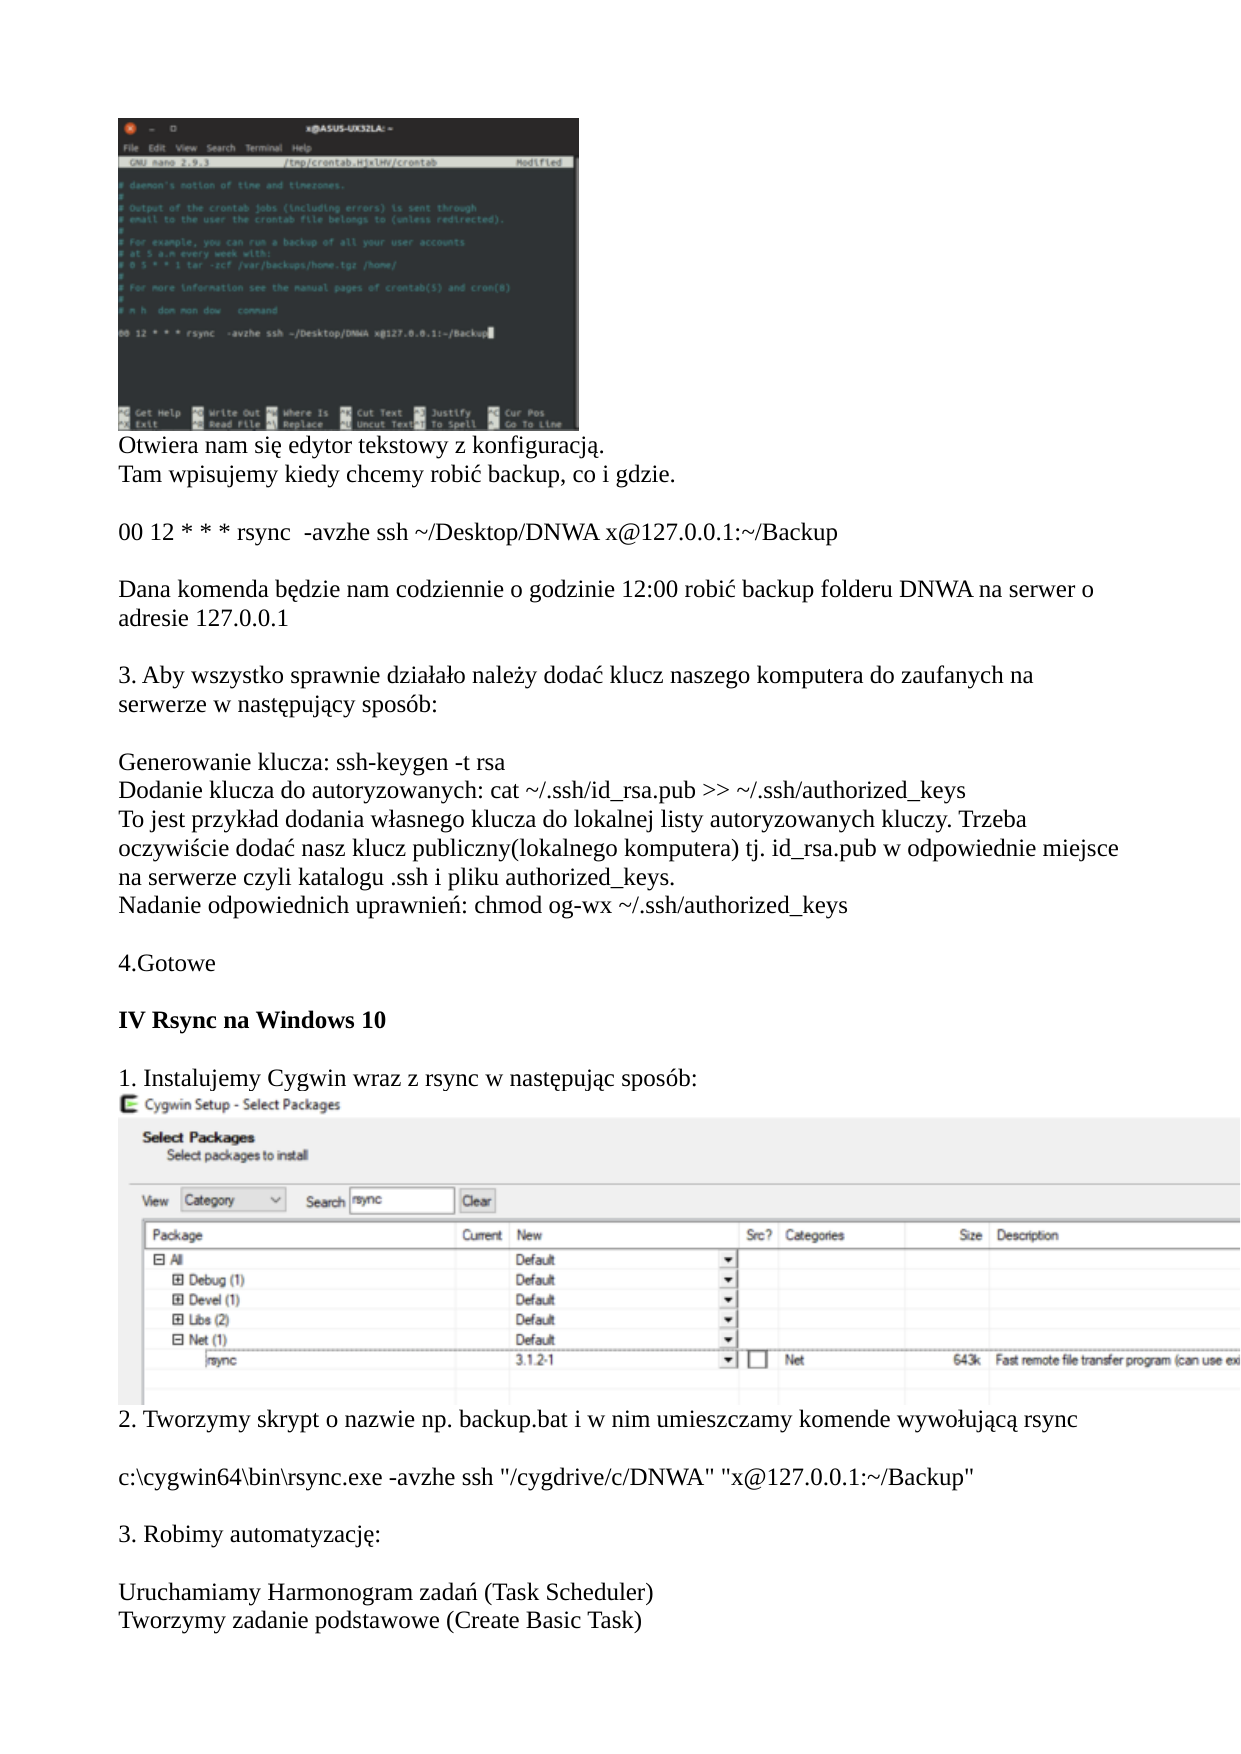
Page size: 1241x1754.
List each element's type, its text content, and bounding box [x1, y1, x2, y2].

text Nadanie odpowiednich uprawnień: chmod og-wx ~/.ssh/authorized_keys [118, 891, 1122, 919]
text IV Rsync na Windows 10 [118, 1006, 1122, 1034]
picture [118, 1091, 1241, 1405]
text 00 12 * * * rsync -avzhe ssh ~/Desktop/DNWA x@127.0.0.1:~/Backup [118, 517, 1122, 546]
text 3. Aby wszystko sprawnie działało należy dodać klucz naszego komputera do zaufanych na serwerze w następujący sposób: [118, 661, 1122, 718]
text 2. Tworzymy skrypt o nazwie np. backup.bat i w nim umieszczamy komende wywołującą rsync [118, 1405, 1122, 1433]
text Tam wpisujemy kiedy chcemy robić backup, co i gdzie. [118, 459, 1122, 488]
text Uruchamiamy Harmonogram zadań (Task Scheduler) [118, 1577, 1122, 1606]
text Dodanie klucza do autoryzowanych: cat ~/.ssh/id_rsa.pub >> ~/.ssh/authorized_keys [118, 776, 1122, 804]
text Tworzymy zadanie podstawowe (Create Basic Task) [118, 1606, 1122, 1634]
picture [118, 118, 579, 431]
text To jest przykład dodania własnego klucza do lokalnej listy autoryzowanych kluczy. Trzeba oczywiście dodać nasz klucz publiczny(lokalnego komputera) tj. id_rsa.pub w odpowiednie miejsce na serwerze czyli katalogu .ssh i pliku authorized_keys. [118, 804, 1122, 891]
text 1. Instalujemy Cygwin wraz z rsync w następując sposób: [118, 1063, 1122, 1091]
text Dana komenda będzie nam codziennie o godzinie 12:00 robić backup folderu DNWA na serwer o adresie 127.0.0.1 [118, 574, 1122, 632]
text 3. Robimy automatyzację: [118, 1519, 1122, 1548]
text Generowanie klucza: ssh-keygen -t rsa [118, 747, 1122, 776]
text Otwiera nam się edytor tekstowy z konfiguracją. [118, 431, 1122, 459]
text 4.Gotowe [118, 948, 1122, 977]
text c:\cygwin64\bin\rsync.exe -avzhe ssh "/cygdrive/c/DNWA" "x@127.0.0.1:~/Backup" [118, 1462, 1122, 1491]
